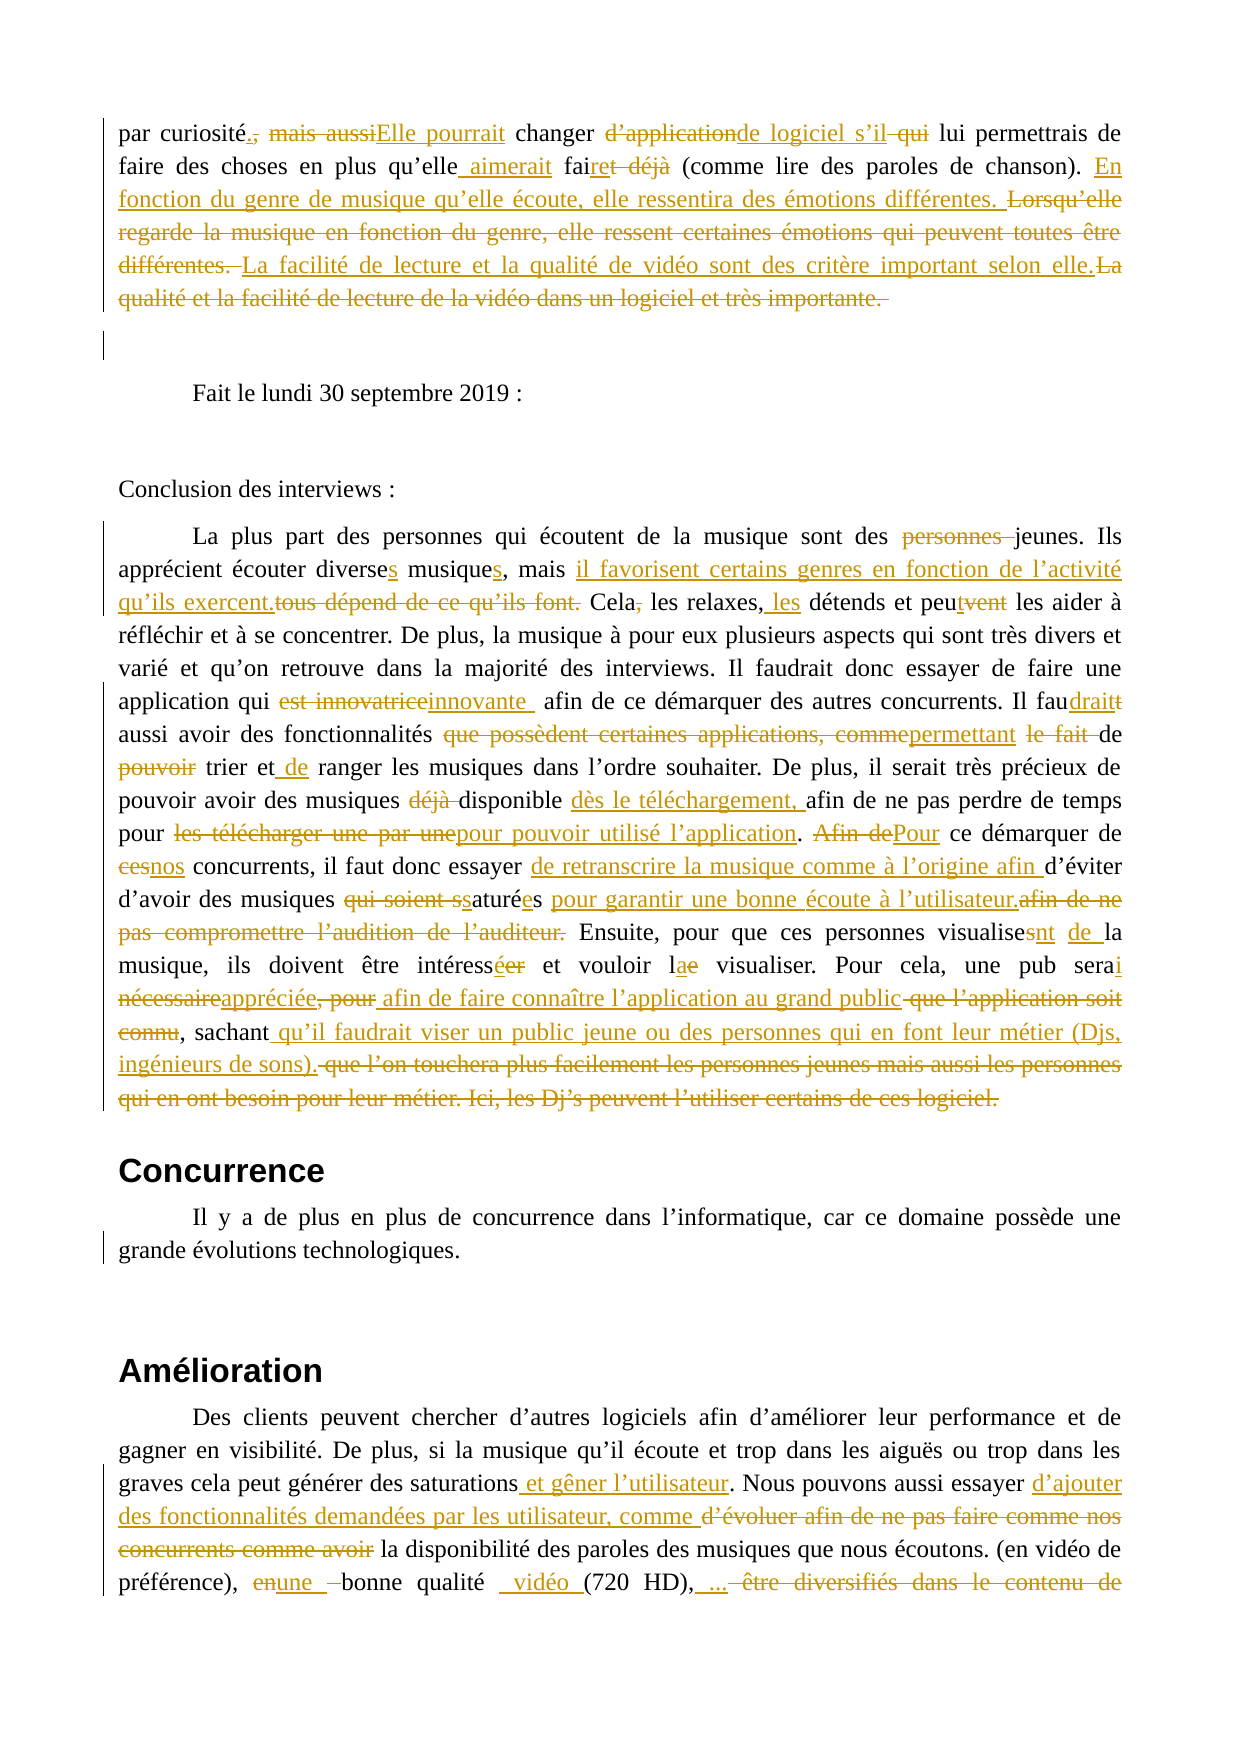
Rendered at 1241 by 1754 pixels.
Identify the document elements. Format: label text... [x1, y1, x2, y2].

subtitle Concurrence [118, 1151, 1122, 1190]
text La plus part des personnes qui écoutent de la musique sont des jeunes. Ils apprécient écouter diverses musiques, mais il favorisent certains genres en fonction de l’activité qu’ils exercent. Cela les relaxes, les détends et peut les aider à réfléchir et à se concentrer. De plus, la musique à pour eux plusieurs aspects qui sont très divers et varié et qu’on retrouve dans la majorité des interviews. Il faudrait donc essayer de faire une application qui innovante afin de ce démarquer des autres concurrents. Il faudrait aussi avoir des fonctionnalités permettant de trier et de ranger les musiques dans l’ordre souhaiter. De plus, il serait très précieux de pouvoir avoir des musiques disponible dès le téléchargement, afin de ne pas perdre de temps pour pour pouvoir utilisé l’application. Pour ce démarquer de nos concurrents, il faut donc essayer de retranscrire la musique comme à l’origine afin d’éviter d’avoir des musiques saturées pour garantir une bonne écoute à l’utilisateur. Ensuite, pour que ces personnes visualisent de la musique, ils doivent être intéressé et vouloir la visualiser. Pour cela, une pub serai appréciée afin de faire connaître l’application au grand public, sachant qu’il faudrait viser un public jeune ou des personnes qui en font leur métier (Djs, ingénieurs de sons). [118, 521, 1122, 1111]
text Il y a de plus en plus de concurrence dans l’informatique, car ce domaine possède une grande évolutions technologiques. [118, 1202, 1122, 1264]
text La deuxième interview a été effectué avec une femme qui étudie en médecine vétérinaire. Elle écoute principalement tous les genres de musiques, mais change selon ses envies. Elle écoute de la musique pratiquement tous les jours, principalement dans les trajets en commun mais aussi chez elle. Elle utilise l’application Spotify, qui est une application sur téléphone mais également disponible sur PC. Elle pourrait visualiser de la musique par curiosité. Elle pourrait changer de logiciel s’il lui permettrais de faire des choses en plus qu’elle aimerait faire (comme lire des paroles de chanson). En fonction du genre de musique qu’elle écoute, elle ressentira des émotions différentes. La facilité de lecture et la qualité de vidéo sont des critère important selon elle. [118, 118, 1122, 312]
subtitle Amélioration [118, 1351, 1122, 1390]
text Conclusion des interviews : [118, 474, 1122, 502]
text Fait le lundi 30 septembre 2019 : [118, 378, 1122, 407]
text Des clients peuvent chercher d’autres logiciels afin d’améliorer leur performance et de gagner en visibilité. De plus, si la musique qu’il écoute et trop dans les aiguës ou trop dans les graves cela peut générer des saturations et gêner l’utilisateur. Nous pouvons aussi essayer d’ajouter des fonctionnalités demandées par les utilisateur, comme la disponibilité des paroles des musiques que nous écoutons. (en vidéo de préférence), une bonne qualité vidéo (720 HD), ... Aussi il faudrait essayer d’être innovant dans le contenu de l’application afin de se diversifiés de nos concurents. [118, 1402, 1122, 1596]
